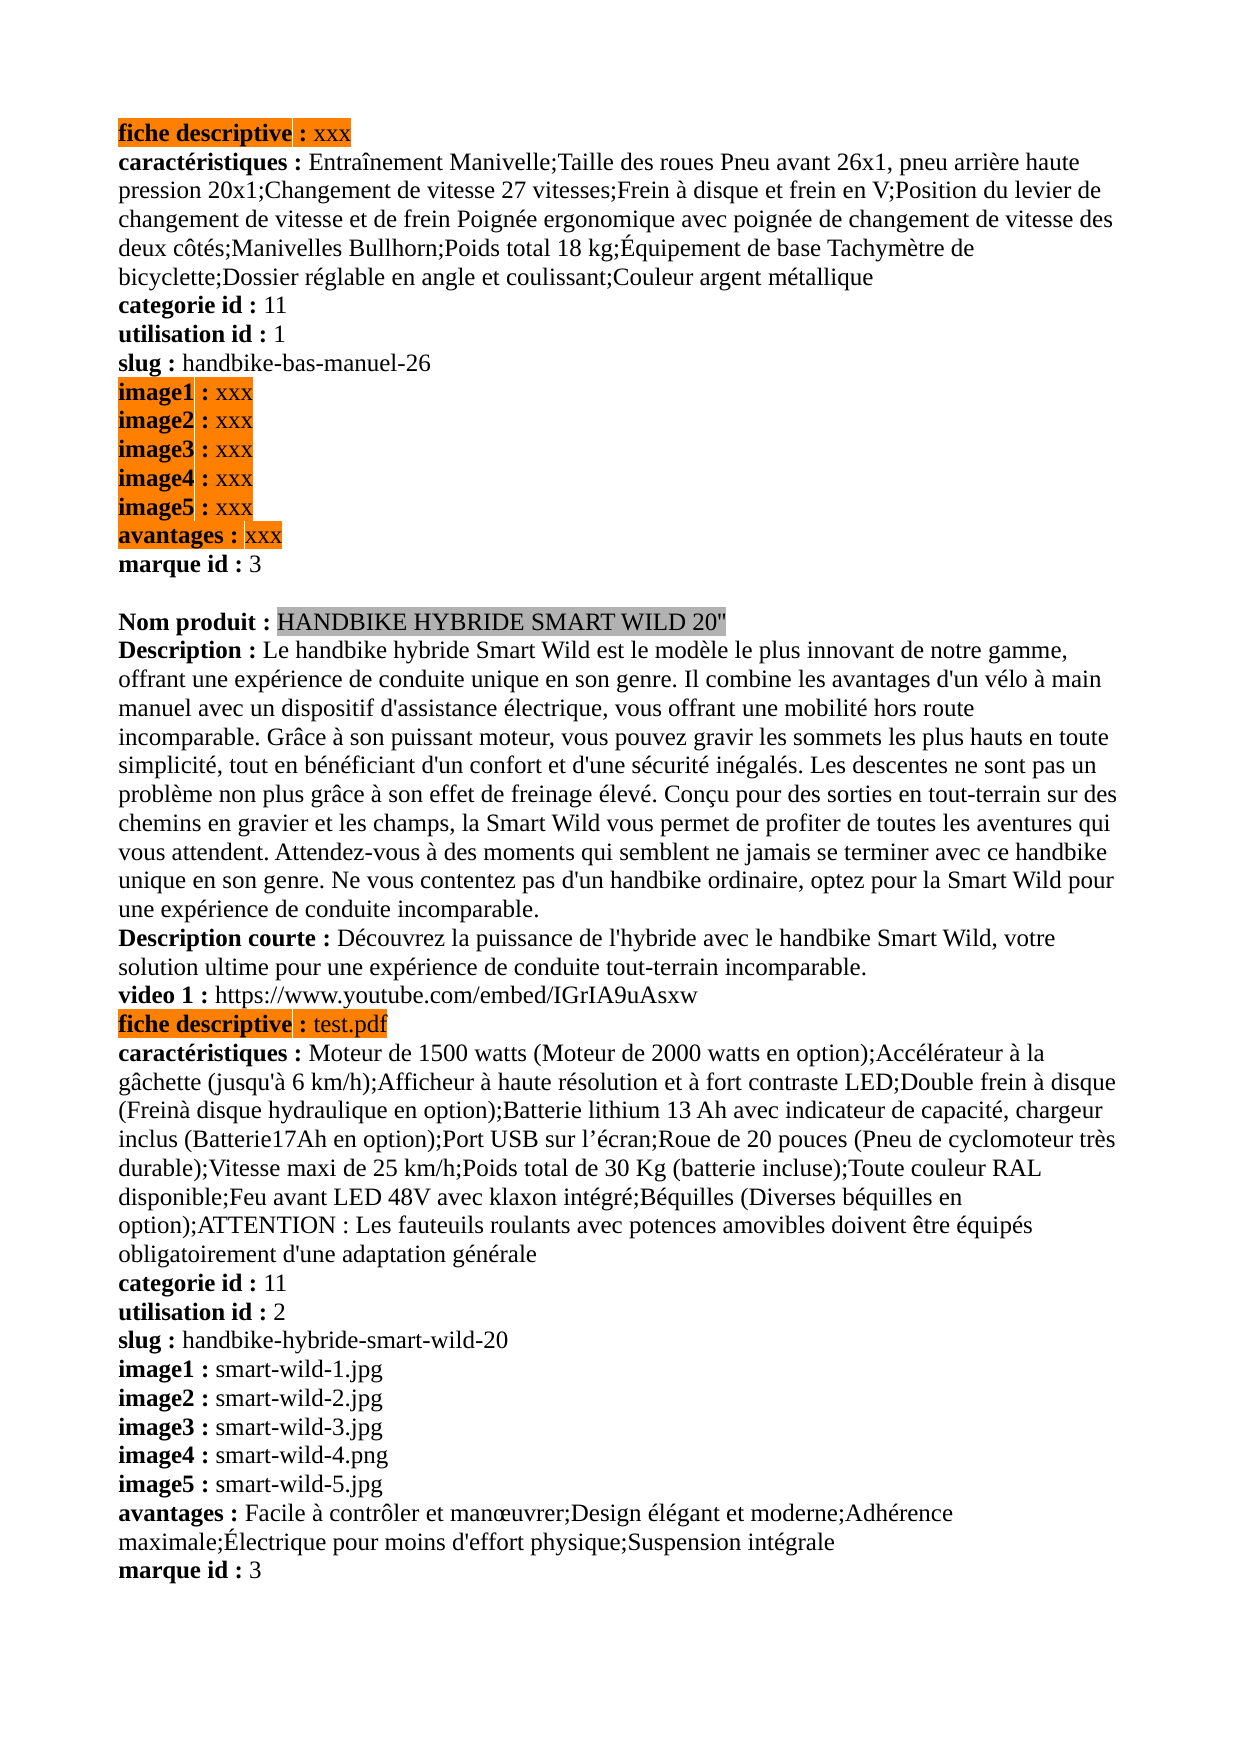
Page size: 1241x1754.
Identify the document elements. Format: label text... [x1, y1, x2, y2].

text fiche descriptive : xxx [118, 118, 1122, 147]
text Description : Le handbike hybride Smart Wild est le modèle le plus innovant de notre gamme, offrant une expérience de conduite unique en son genre. Il combine les avantages d'un vélo à main manuel avec un dispositif d'assistance électrique, vous offrant une mobilité hors route incomparable. Grâce à son puissant moteur, vous pouvez gravir les sommets les plus hauts en toute simplicité, tout en bénéficiant d'un confort et d'une sécurité inégalés. Les descentes ne sont pas un problème non plus grâce à son effet de freinage élevé. Conçu pour des sorties en tout-terrain sur des chemins en gravier et les champs, la Smart Wild vous permet de profiter de toutes les aventures qui vous attendent. Attendez-vous à des moments qui semblent ne jamais se terminer avec ce handbike unique en son genre. Ne vous contentez pas d'un handbike ordinaire, optez pour la Smart Wild pour une expérience de conduite incomparable. [118, 636, 1122, 923]
text slug : handbike-bas-manuel-26 [118, 348, 1122, 377]
text categorie id : 11 [118, 291, 1122, 319]
text image4 : smart-wild-4.png [118, 1441, 1122, 1469]
text utilisation id : 2 [118, 1297, 1122, 1326]
text avantages : xxx [118, 521, 1122, 549]
text Nom produit : HANDBIKE HYBRIDE SMART WILD 20'' [118, 607, 1122, 636]
text video 1 : https://www.youtube.com/embed/IGrIA9uAsxw [118, 981, 1122, 1009]
text image2 : smart-wild-2.jpg [118, 1383, 1122, 1412]
text image1 : smart-wild-1.jpg [118, 1354, 1122, 1383]
text Description courte : Découvrez la puissance de l'hybride avec le handbike Smart Wild, votre solution ultime pour une expérience de conduite tout-terrain incomparable. [118, 923, 1122, 981]
text image1 : xxx [118, 377, 1122, 406]
text categorie id : 11 [118, 1268, 1122, 1297]
text image3 : xxx [118, 434, 1122, 463]
text caractéristiques : Moteur de 1500 watts (Moteur de 2000 watts en option);Accélérateur à la gâchette (jusqu'à 6 km/h);Afficheur à haute résolution et à fort contraste LED;Double frein à disque (Freinà disque hydraulique en option);Batterie lithium 13 Ah avec indicateur de capacité, chargeur inclus (Batterie17Ah en option);Port USB sur l’écran;Roue de 20 pouces (Pneu de cyclomoteur très durable);Vitesse maxi de 25 km/h;Poids total de 30 Kg (batterie incluse);Toute couleur RAL disponible;Feu avant LED 48V avec klaxon intégré;Béquilles (Diverses béquilles en option);ATTENTION : Les fauteuils roulants avec potences amovibles doivent être équipés obligatoirement d'une adaptation générale [118, 1038, 1122, 1268]
text image3 : smart-wild-3.jpg [118, 1412, 1122, 1441]
text caractéristiques : Entraînement Manivelle;Taille des roues Pneu avant 26x1, pneu arrière haute pression 20x1;Changement de vitesse 27 vitesses;Frein à disque et frein en V;Position du levier de changement de vitesse et de frein Poignée ergonomique avec poignée de changement de vitesse des deux côtés;Manivelles Bullhorn;Poids total 18 kg;Équipement de base Tachymètre de bicyclette;Dossier réglable en angle et coulissant;Couleur argent métallique [118, 147, 1122, 291]
text marque id : 3 [118, 549, 1122, 578]
text image5 : smart-wild-5.jpg [118, 1469, 1122, 1498]
text image2 : xxx [118, 406, 1122, 434]
text fiche descriptive : test.pdf [118, 1009, 1122, 1038]
text marque id : 3 [118, 1556, 1122, 1584]
text slug : handbike-hybride-smart-wild-20 [118, 1326, 1122, 1354]
text avantages : Facile à contrôler et manœuvrer;Design élégant et moderne;Adhérence maximale;Électrique pour moins d'effort physique;Suspension intégrale [118, 1498, 1122, 1556]
text image5 : xxx [118, 492, 1122, 521]
text utilisation id : 1 [118, 319, 1122, 348]
text image4 : xxx [118, 463, 1122, 492]
